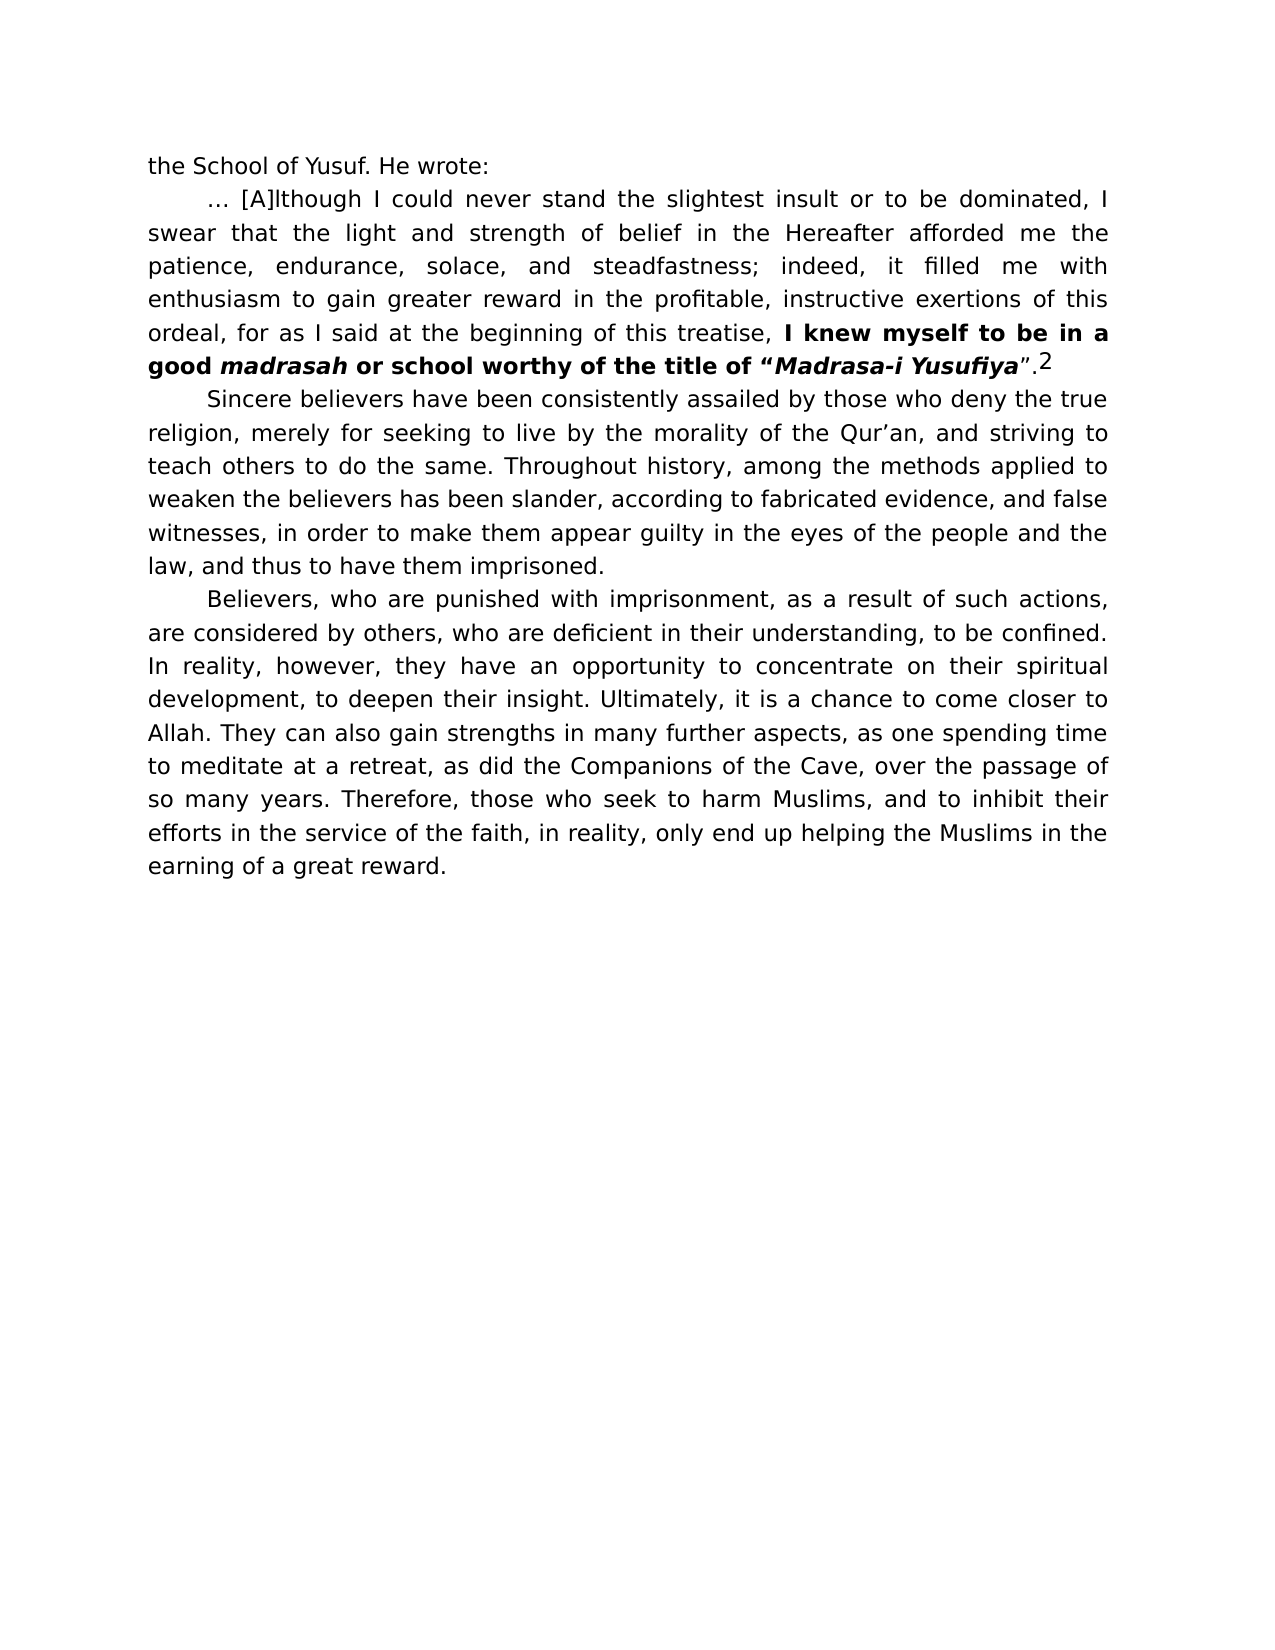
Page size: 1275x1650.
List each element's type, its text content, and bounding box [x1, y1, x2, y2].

text Sincere believers have been consistently assailed by those who deny the true religion, merely for seeking to live by the morality of the Qur’an, and striving to teach others to do the same. Throughout history, among the methods applied to weaken the believers has been slander, according to fabricated evidence, and false witnesses, in order to make them appear guilty in the eyes of the people and the law, and thus to have them imprisoned. [148, 381, 1110, 581]
text … [A]lthough I could never stand the slightest insult or to be dominated, I swear that the light and strength of belief in the Hereafter afforded me the patience, endurance, solace, and steadfastness; indeed, it filled me with enthusiasm to gain greater reward in the profitable, instructive exertions of this ordeal, for as I said at the beginning of this treatise, I knew myself to be in a good madrasah or school worthy of the title of “Madrasa-i Yusufiya”.2 [148, 181, 1110, 381]
text Believers, who are punished with imprisonment, as a result of such actions, are considered by others, who are deficient in their understanding, to be confined. In reality, however, they have an opportunity to concentrate on their spiritual development, to deepen their insight. Ultimately, it is a chance to come closer to Allah. They can also gain strengths in many further aspects, as one spending time to meditate at a retreat, as did the Companions of the Cave, over the passage of so many years. Therefore, those who seek to harm Muslims, and to inhibit their efforts in the service of the faith, in reality, only end up helping the Muslims in the earning of a great reward. [148, 581, 1110, 881]
text the School of Yusuf. He wrote: [148, 148, 1110, 181]
